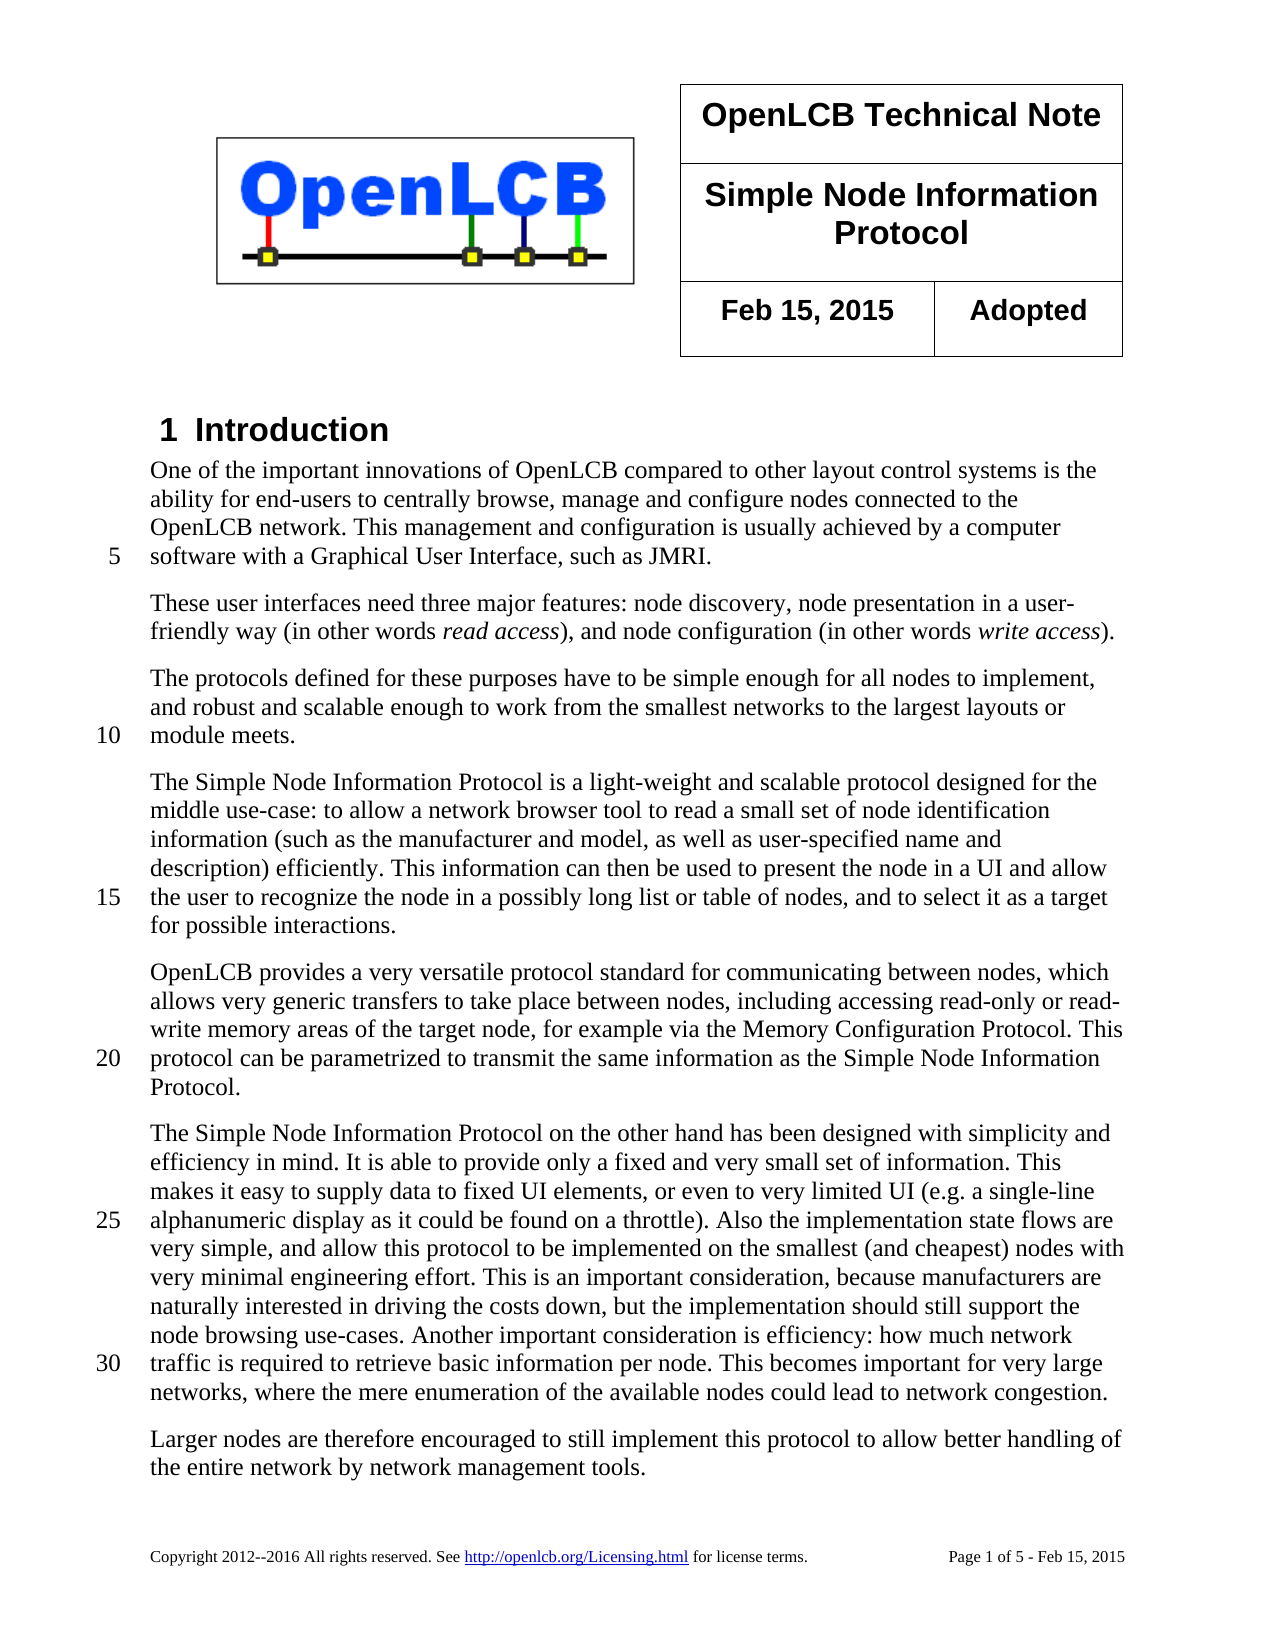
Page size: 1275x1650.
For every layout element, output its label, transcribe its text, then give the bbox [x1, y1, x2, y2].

text OpenLCB provides a very versatile protocol standard for communicating between nodes, which allows very generic transfers to take place between nodes, including accessing read-only or read-write memory areas of the target node, for example via the Memory Configuration Protocol. This protocol can be parametrized to transmit the same information as the Simple Node Information Protocol. [150, 957, 1125, 1101]
text Larger nodes are therefore encouraged to still implement this protocol to allow better handling of the entire network by network management tools. [150, 1424, 1125, 1481]
subtitle Introduction [150, 410, 1125, 449]
picture [216, 136, 636, 286]
text The Simple Node Information Protocol on the other hand has been designed with simplicity and efficiency in mind. It is able to provide only a fixed and very small set of information. This makes it easy to supply data to fixed UI elements, or even to very limited UI (e.g. a single-line alphanumeric display as it could be found on a throttle). Also the implementation state flows are very simple, and allow this protocol to be implemented on the smallest (and cheapest) nodes with very minimal engineering effort. This is an important consideration, because manufacturers are naturally interested in driving the costs down, but the implementation should still support the node browsing use-cases. Another important consideration is efficiency: how much network traffic is required to retrieve basic information per node. This becomes important for very large networks, where the mere enumeration of the available nodes could lead to network congestion. [150, 1118, 1125, 1406]
text The protocols defined for these purposes have to be simple enough for all nodes to implement, and robust and scalable enough to work from the smallest networks to the largest layouts or module meets. [150, 663, 1125, 749]
text These user interfaces need three major features: node discovery, node presentation in a user-friendly way (in other words read access), and node configuration (in other words write access). [150, 588, 1125, 645]
text One of the important innovations of OpenLCB compared to other layout control systems is the ability for end-users to centrally browse, manage and configure nodes connected to the OpenLCB network. This management and configuration is usually achieved by a computer software with a Graphical User Interface, such as JMRI. [150, 455, 1125, 570]
text The Simple Node Information Protocol is a light-weight and scalable protocol designed for the middle use-case: to allow a network browser tool to read a small set of node identification information (such as the manufacturer and model, as well as user-specified name and description) efficiently. This information can then be used to present the node in a UI and allow the user to recognize the node in a possibly long list or table of nodes, and to select it as a target for possible interactions. [150, 767, 1125, 939]
